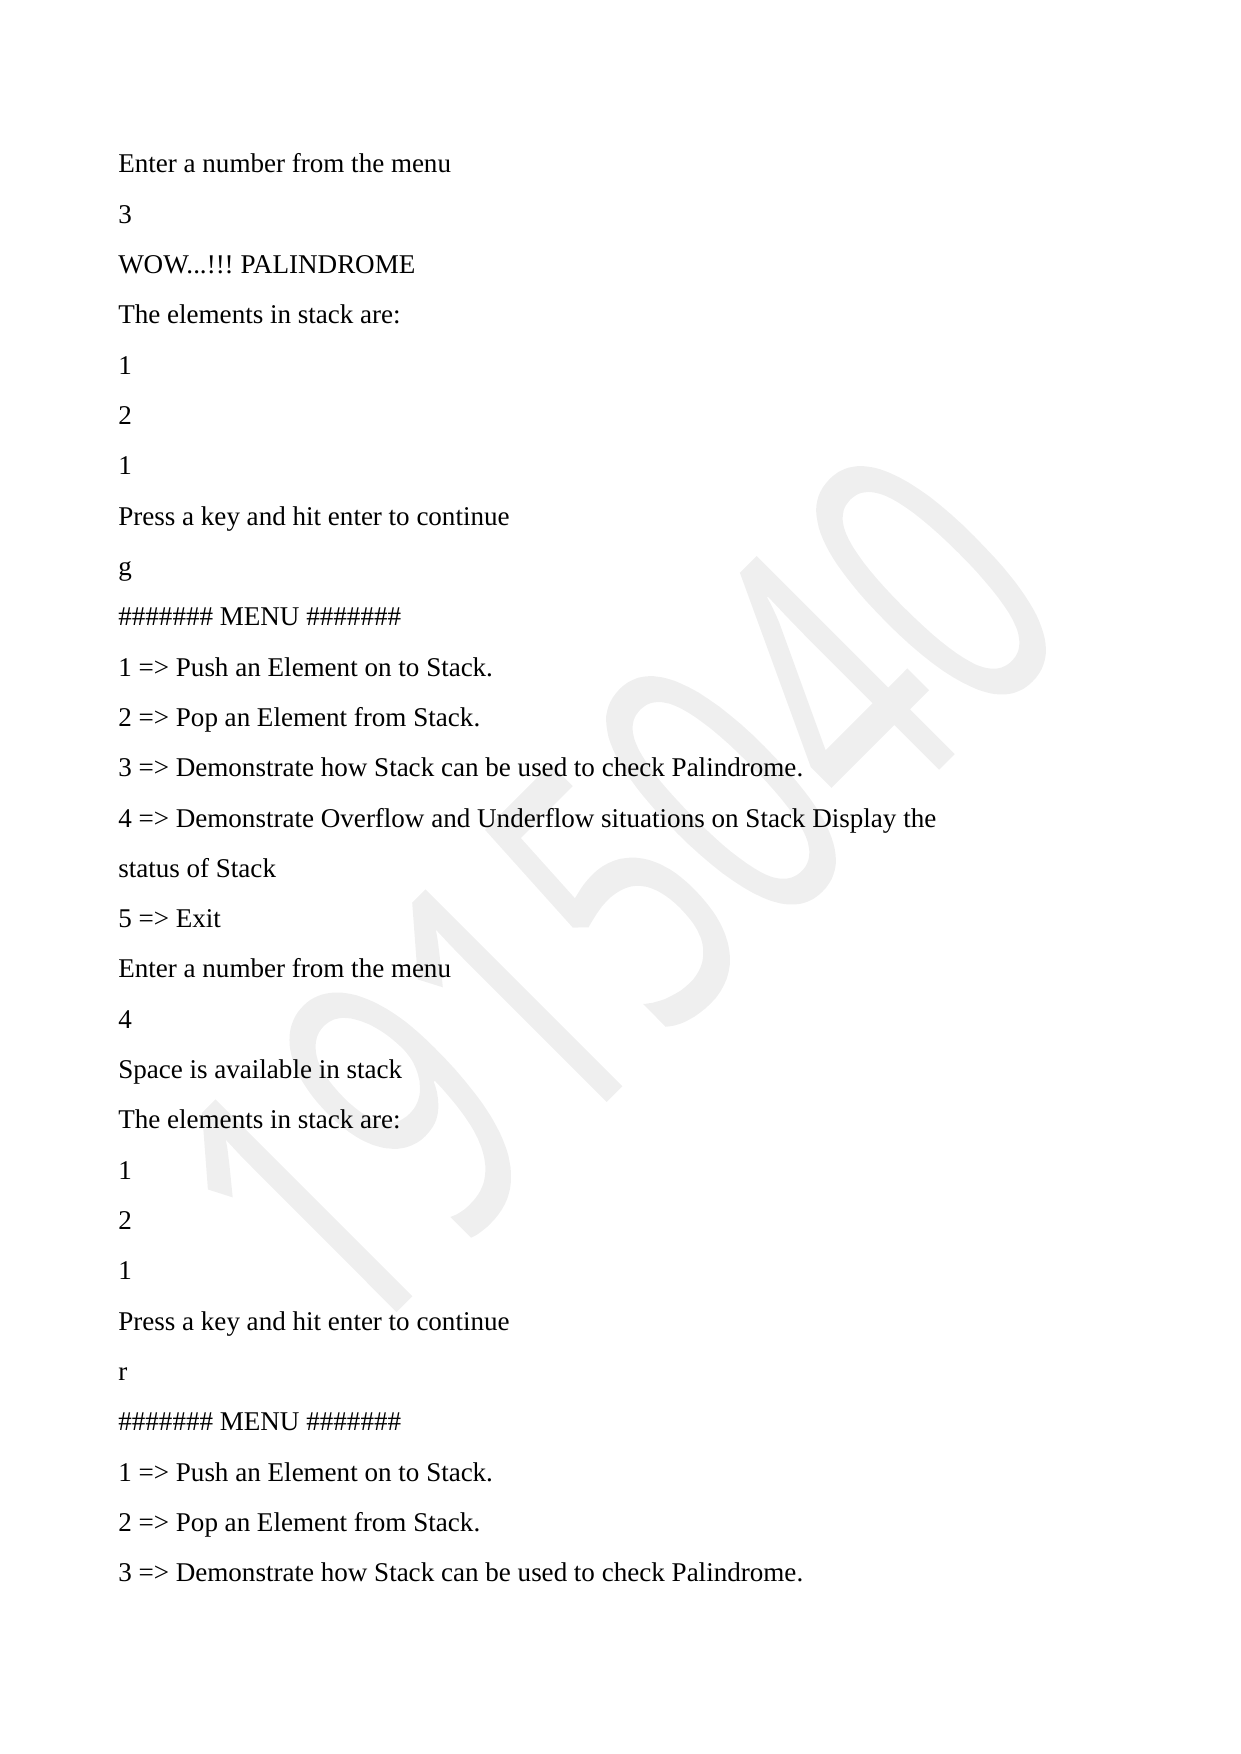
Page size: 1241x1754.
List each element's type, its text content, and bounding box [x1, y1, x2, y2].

text g [118, 550, 848, 581]
text Space is available in stack [591, 1053, 1122, 1084]
text Enter a number from the menu [118, 148, 1122, 179]
text ####### MENU ####### [118, 600, 761, 632]
text [898, 600, 1017, 632]
text [790, 651, 850, 682]
text The elements in stack are: [351, 1103, 416, 1122]
text 4 => Demonstrate Overflow and Underflow situations on Stack Display the [118, 802, 511, 833]
text 3 => Demonstrate how Stack can be used to check Palindrome. [839, 751, 1122, 782]
text 4 => Demonstrate Overflow and Underflow situations on Stack Display the [680, 802, 803, 833]
text 3 => Demonstrate how Stack can be used to check Palindrome. [641, 751, 765, 782]
text The elements in stack are: [428, 1103, 475, 1135]
text Space is available in stack [118, 1053, 303, 1084]
text 1 [118, 1154, 207, 1185]
text Enter a number from the menu [491, 953, 703, 984]
text [713, 701, 797, 732]
text [843, 500, 934, 531]
text 2 => Pop an Element from Stack. [118, 701, 610, 732]
text 2 => Pop an Element from Stack. [118, 1506, 1122, 1537]
text [535, 852, 735, 883]
text 1 [118, 449, 1122, 481]
text [372, 1254, 1122, 1286]
text [830, 852, 1122, 883]
text [1034, 651, 1122, 682]
text 2 [118, 1204, 318, 1235]
text [440, 902, 698, 933]
text The elements in stack are: [118, 298, 1122, 330]
text 4 => Demonstrate Overflow and Underflow situations on Stack Display the [527, 802, 676, 833]
text [856, 550, 983, 581]
text [733, 852, 809, 878]
text 1 [118, 1254, 369, 1286]
text 2 [118, 399, 1122, 430]
text [509, 1154, 1122, 1185]
text [633, 703, 713, 732]
text Enter a number from the menu [725, 953, 1122, 984]
text status of Stack [118, 852, 531, 883]
text ####### MENU ####### [118, 1405, 1122, 1437]
text r [118, 1355, 1122, 1386]
text [319, 1018, 383, 1034]
text 1 => Push an Element on to Stack. [118, 1456, 1122, 1487]
text WOW...!!! PALINDROME [118, 248, 1122, 279]
text 1 [118, 349, 1122, 380]
text 3 => Demonstrate how Stack can be used to check Palindrome. [118, 751, 631, 782]
text [1029, 600, 1122, 632]
text 3 => Demonstrate how Stack can be used to check Palindrome. [118, 1556, 1122, 1587]
text [955, 651, 1017, 668]
text [378, 1003, 537, 1034]
text [809, 701, 871, 732]
text [853, 651, 959, 682]
text 3 => Demonstrate how Stack can be used to check Palindrome. [770, 751, 824, 782]
text Space is available in stack [317, 1053, 419, 1084]
text [272, 1154, 485, 1185]
text [802, 600, 895, 632]
text [707, 902, 1122, 933]
text Enter a number from the menu [118, 953, 429, 984]
text [989, 550, 1122, 581]
text The elements in stack are: [118, 1103, 210, 1135]
text [322, 1204, 469, 1235]
text Press a key and hit enter to continue [118, 500, 819, 531]
text Press a key and hit enter to continue [118, 1305, 1122, 1336]
text The elements in stack are: [221, 1103, 352, 1135]
text 5 => Exit [118, 902, 414, 933]
text The elements in stack are: [483, 1103, 1122, 1135]
text [911, 701, 1122, 732]
text 3 [118, 198, 1122, 229]
text [478, 1204, 1122, 1235]
text 1 => Push an Element on to Stack. [118, 651, 779, 682]
text [541, 1003, 1122, 1034]
text 4 [118, 1003, 305, 1034]
text [770, 600, 800, 632]
text Enter a number from the menu [440, 953, 487, 984]
text 4 => Demonstrate Overflow and Underflow situations on Stack Display the [814, 802, 1122, 833]
text [229, 1154, 268, 1185]
text [936, 500, 1122, 531]
text Space is available in stack [441, 1053, 587, 1084]
